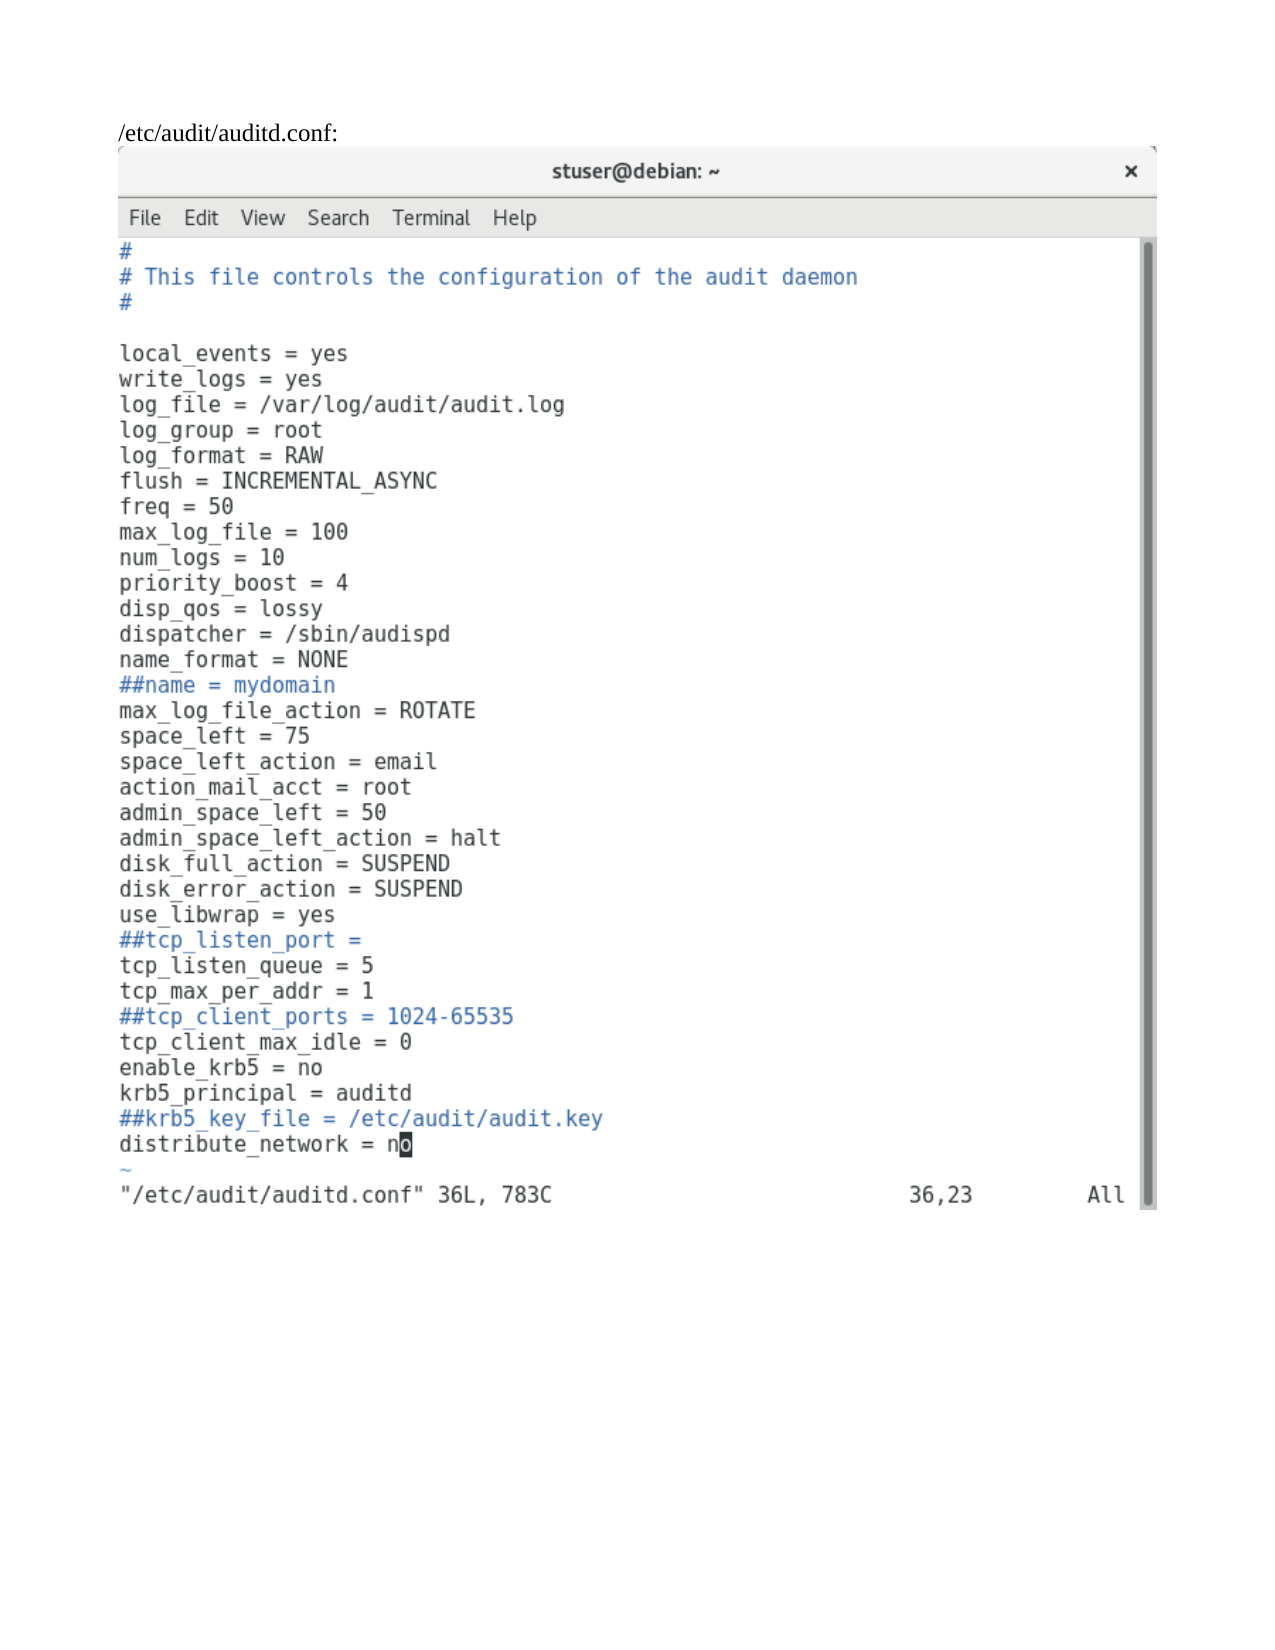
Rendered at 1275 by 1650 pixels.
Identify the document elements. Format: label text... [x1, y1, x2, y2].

picture [118, 146, 1157, 1210]
text /etc/audit/auditd.conf: [118, 118, 1157, 146]
